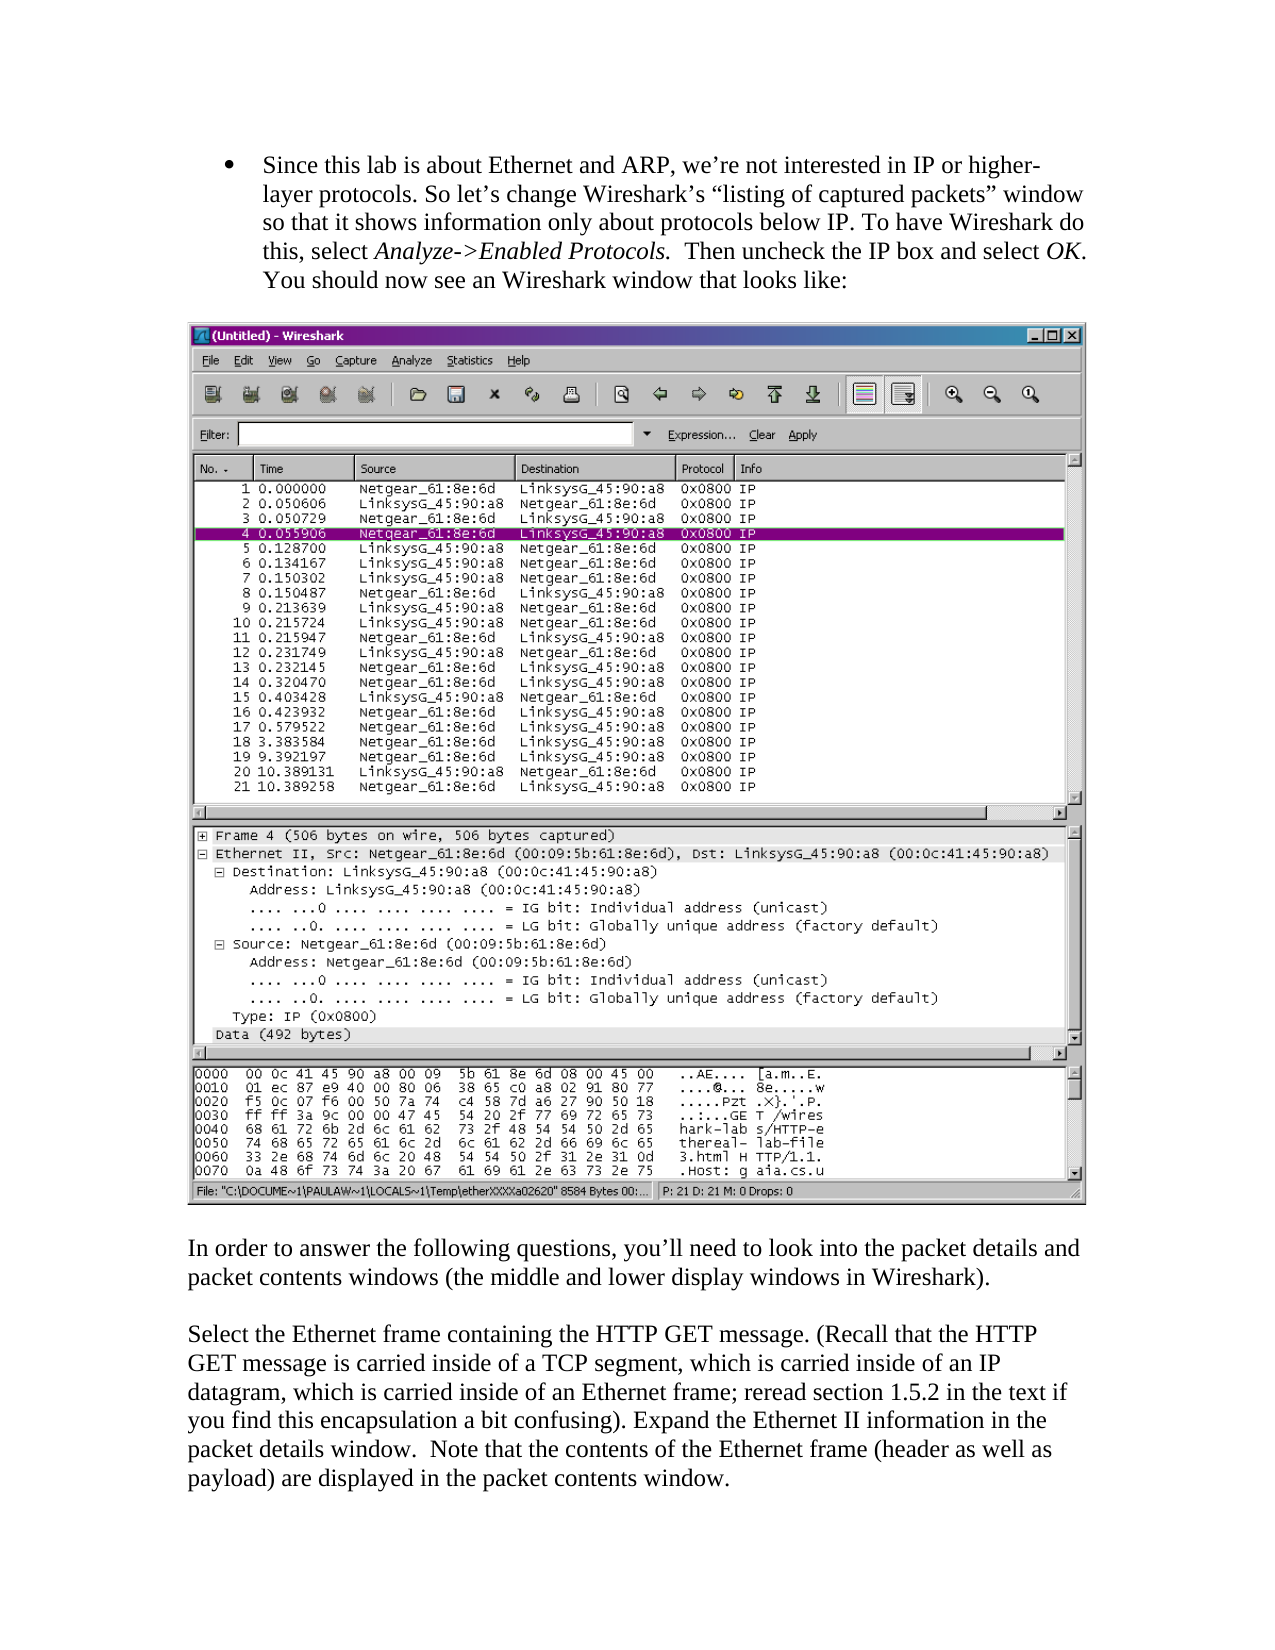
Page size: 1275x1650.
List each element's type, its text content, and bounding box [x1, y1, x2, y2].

text Select the Ethernet frame containing the HTTP GET message. (Recall that the HTTP GET message is carried inside of a TCP segment, which is carried inside of an IP datagram, which is carried inside of an Ethernet frame; reread section 1.5.2 in the text if you find this encapsulation a bit confusing). Expand the Ethernet II information in the packet details window. Note that the contents of the Ethernet frame (header as well as payload) are displayed in the packet contents window. [187, 1319, 1087, 1492]
picture [187, 322, 1087, 1205]
list Since this lab is about Ethernet and ARP, we’re not interested in IP or higher-layer protocols. So let’s change Wireshark’s “listing of captured packets” window so that it shows information only about protocols below IP. To have Wireshark do this, select Analyze->Enabled Protocols. Then uncheck the IP box and select OK. You should now see an Wireshark window that looks like: [225, 150, 1087, 294]
text In order to answer the following questions, you’ll need to look into the packet details and packet contents windows (the middle and lower display windows in Wireshark). [187, 1233, 1087, 1291]
